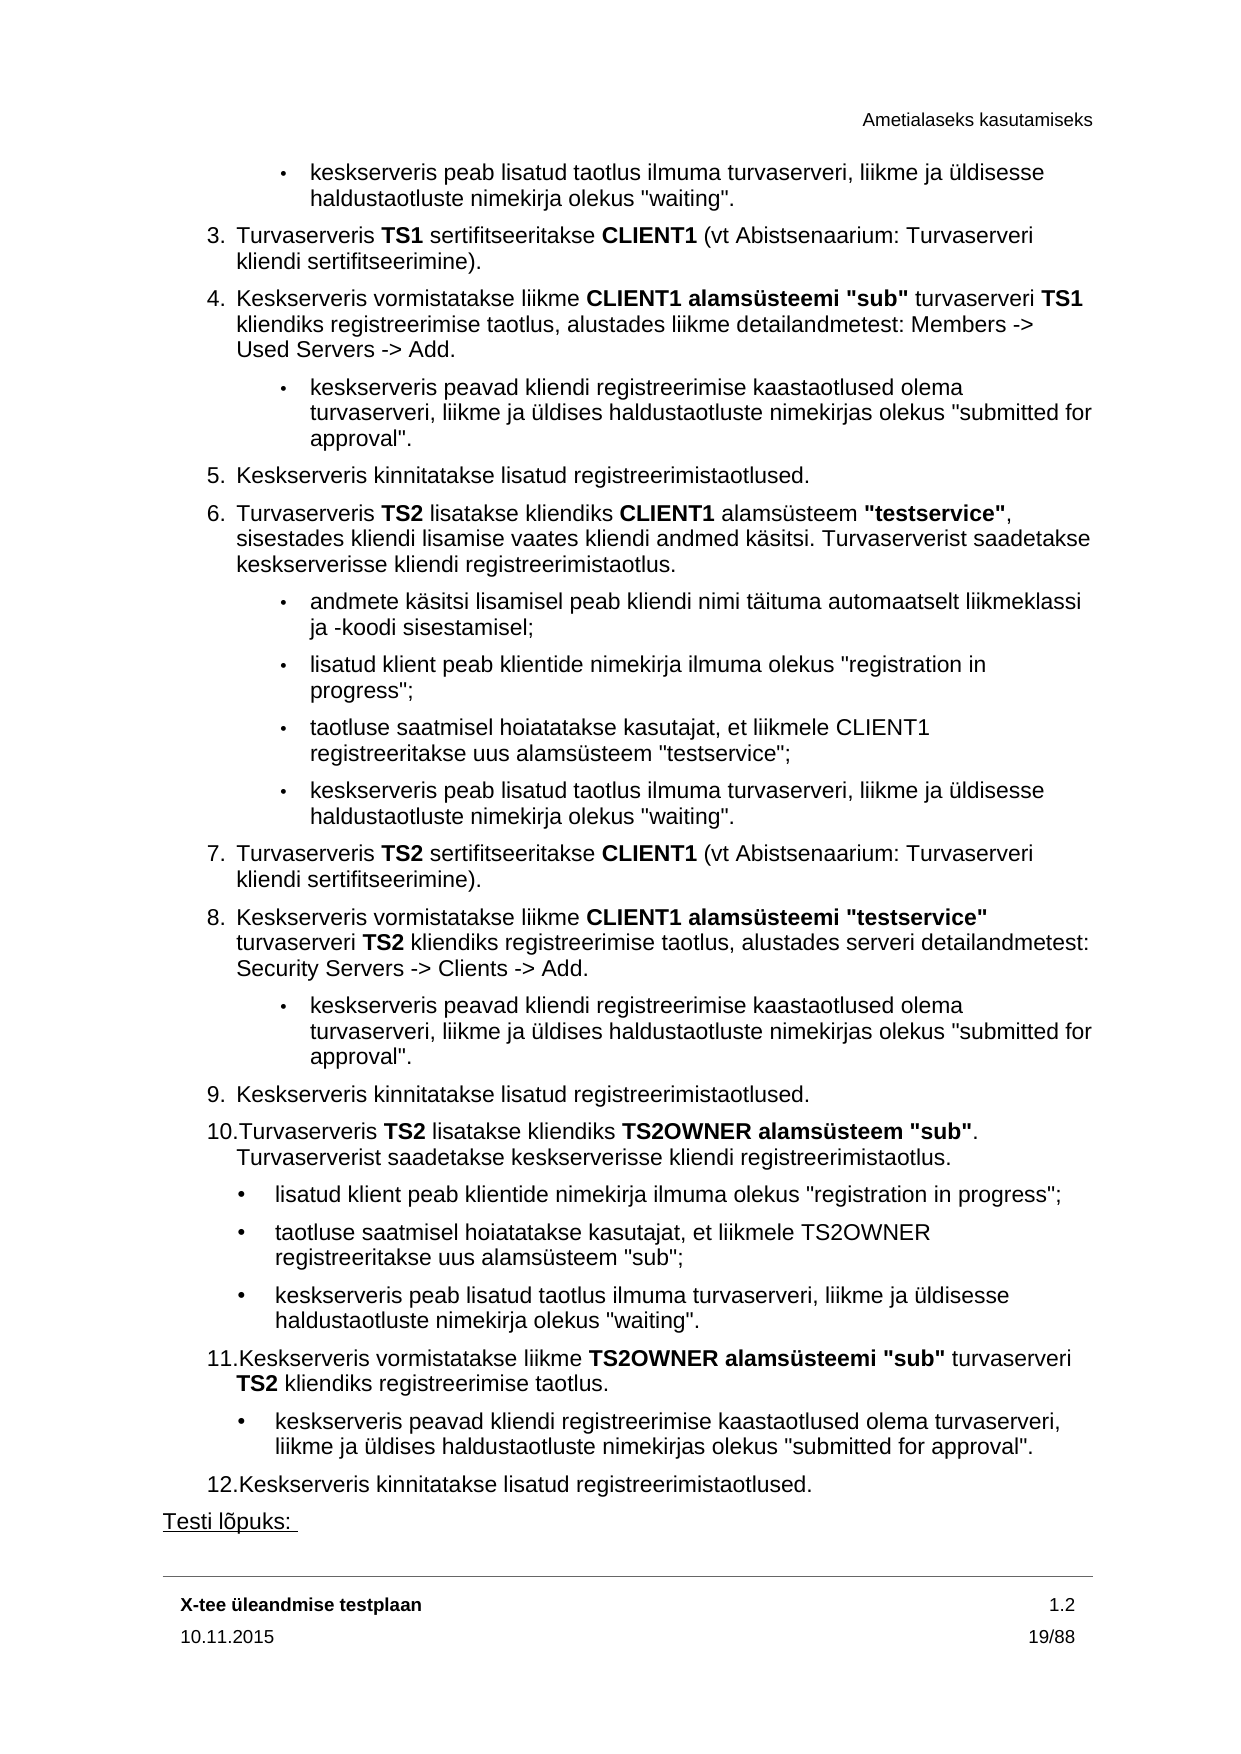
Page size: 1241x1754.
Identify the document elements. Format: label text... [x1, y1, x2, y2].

list Keskserveris vormistatakse liikme CLIENT1 alamsüsteemi "testservice" turvaserveri TS2 kliendiks registreerimise taotlus, alustades serveri detailandmetest: Security Servers -> Clients -> Add. [207, 904, 1093, 981]
list keskserveris peab lisatud taotlus ilmuma turvaserveri, liikme ja üldisesse haldustaotluste nimekirja olekus "waiting". [237, 1282, 1093, 1333]
list taotluse saatmisel hoiatatakse kasutajat, et liikmele CLIENT1 registreeritakse uus alamsüsteem "testservice"; [280, 715, 1093, 766]
list keskserveris peavad kliendi registreerimise kaastaotlused olema turvaserveri, liikme ja üldises haldustaotluste nimekirjas olekus "submitted for approval". [237, 1408, 1093, 1459]
list keskserveris peab lisatud taotlus ilmuma turvaserveri, liikme ja üldisesse haldustaotluste nimekirja olekus "waiting". [280, 778, 1093, 829]
list keskserveris peavad kliendi registreerimise kaastaotlused olema turvaserveri, liikme ja üldises haldustaotluste nimekirjas olekus "submitted for approval". [280, 993, 1093, 1070]
list taotluse saatmisel hoiatatakse kasutajat, et liikmele TS2OWNER registreeritakse uus alamsüsteem "sub"; [237, 1219, 1093, 1271]
list Keskserveris vormistatakse liikme CLIENT1 alamsüsteemi "sub" turvaserveri TS1 kliendiks registreerimise taotlus, alustades liikme detailandmetest: Members -> Used Servers -> Add. [207, 286, 1093, 363]
list Keskserveris vormistatakse liikme TS2OWNER alamsüsteemi "sub" turvaserveri TS2 kliendiks registreerimise taotlus. [207, 1345, 1093, 1397]
list Keskserveris kinnitatakse lisatud registreerimistaotlused. [207, 1081, 1093, 1107]
list lisatud klient peab klientide nimekirja ilmuma olekus "registration in progress"; [237, 1182, 1093, 1207]
list Keskserveris kinnitatakse lisatud registreerimistaotlused. [207, 1471, 1093, 1497]
list Turvaserveris TS2 sertifitseeritakse CLIENT1 (vt Abistsenaarium: Turvaserveri kliendi sertifitseerimine). [207, 841, 1093, 892]
list lisatud klient peab klientide nimekirja ilmuma olekus "registration in progress"; [280, 652, 1093, 703]
text Testi lõpuks: [162, 1509, 1093, 1534]
list keskserveris peavad kliendi registreerimise kaastaotlused olema turvaserveri, liikme ja üldises haldustaotluste nimekirjas olekus "submitted for approval". [280, 374, 1093, 451]
list Keskserveris kinnitatakse lisatud registreerimistaotlused. [207, 463, 1093, 489]
list Turvaserveris TS1 sertifitseeritakse CLIENT1 (vt Abistsenaarium: Turvaserveri kliendi sertifitseerimine). [207, 223, 1093, 274]
list andmete käsitsi lisamisel peab kliendi nimi täituma automaatselt liikmeklassi ja -koodi sisestamisel; [280, 589, 1093, 640]
list keskserveris peab lisatud taotlus ilmuma turvaserveri, liikme ja üldisesse haldustaotluste nimekirja olekus "waiting". [280, 160, 1093, 211]
list Turvaserveris TS2 lisatakse kliendiks CLIENT1 alamsüsteem "testservice", sisestades kliendi lisamise vaates kliendi andmed käsitsi. Turvaserverist saadetakse keskserverisse kliendi registreerimistaotlus. [207, 500, 1093, 577]
list Turvaserveris TS2 lisatakse kliendiks TS2OWNER alamsüsteem "sub". Turvaserverist saadetakse keskserverisse kliendi registreerimistaotlus. [207, 1119, 1093, 1170]
